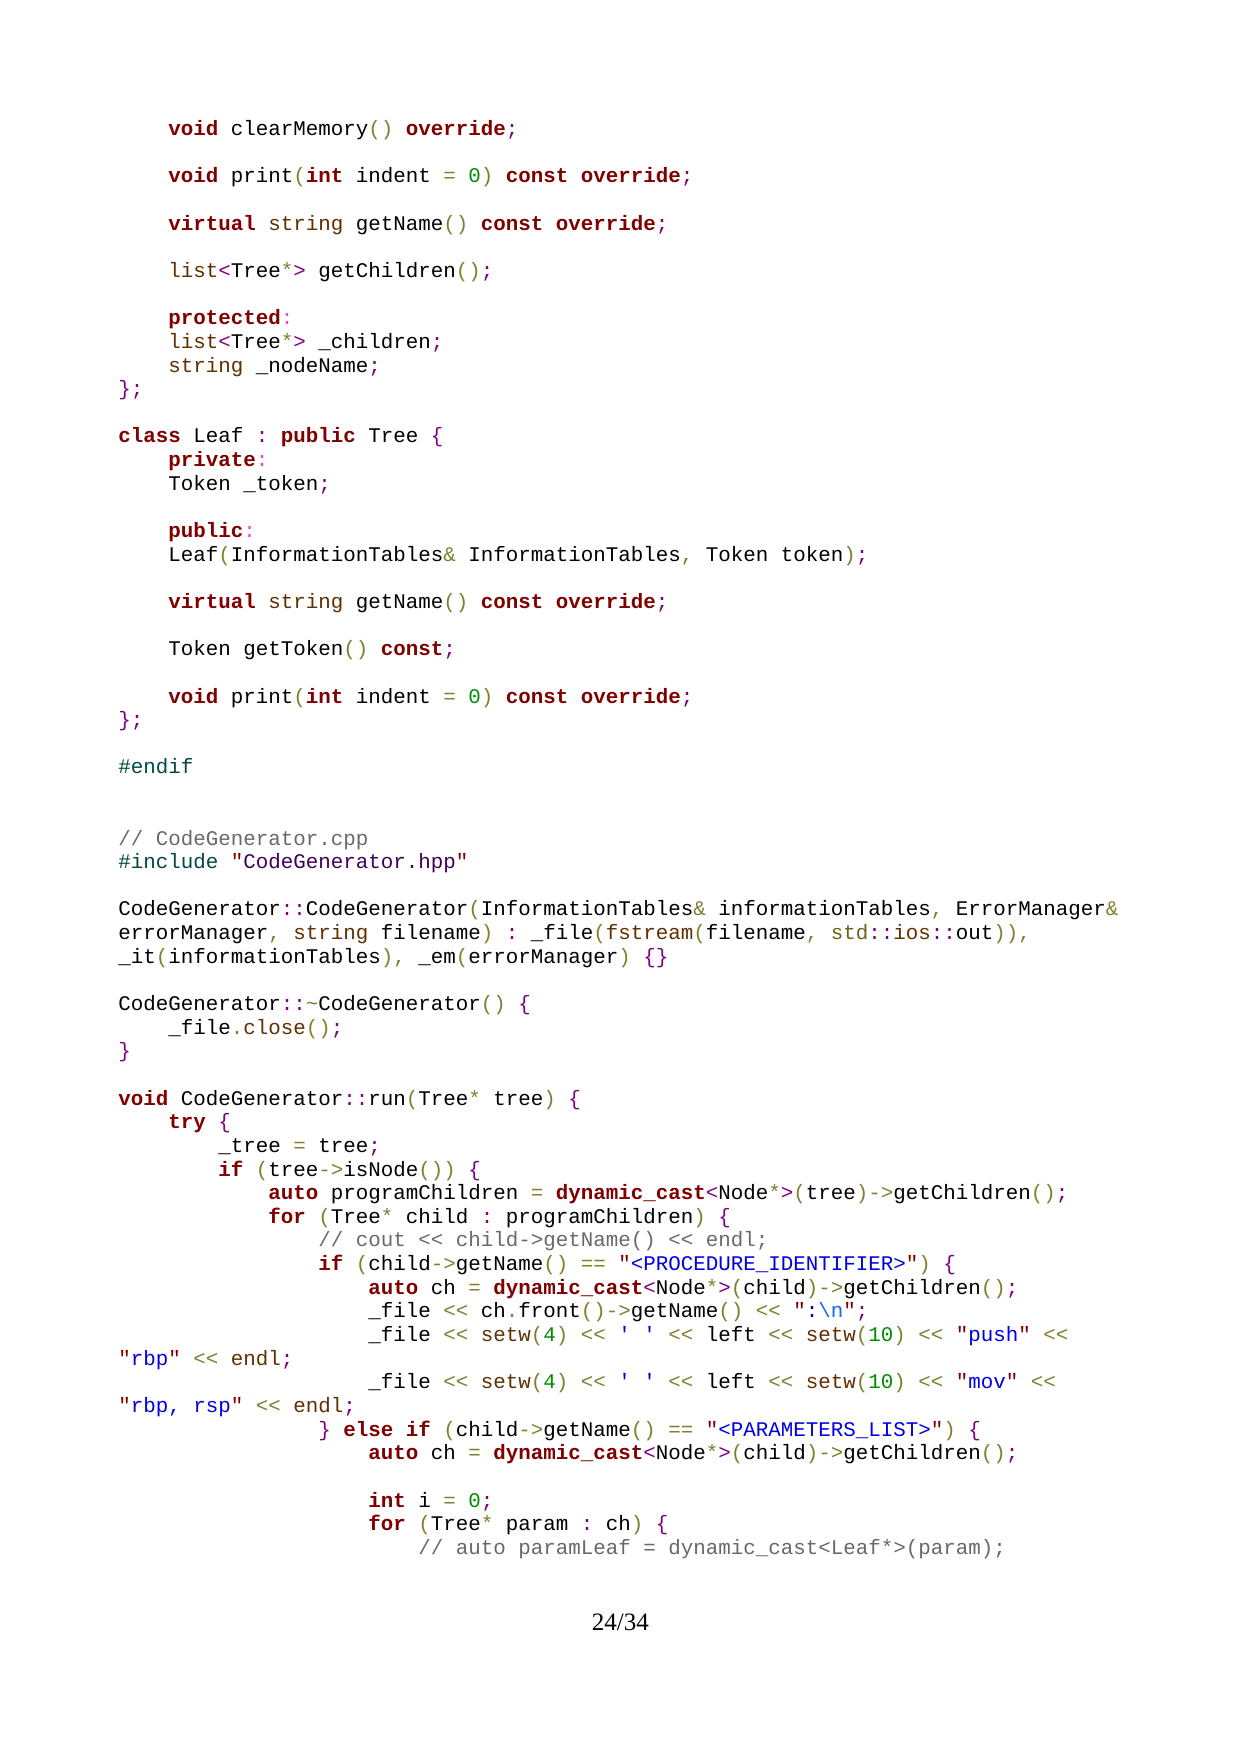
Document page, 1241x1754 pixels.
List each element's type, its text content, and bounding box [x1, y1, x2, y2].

text public: [118, 520, 1122, 544]
text void print(int indent = 0) const override; [118, 686, 1122, 709]
text class Leaf : public Tree { [118, 426, 1122, 449]
text virtual string getName() const override; [118, 591, 1122, 615]
text virtual string getName() const override; [118, 213, 1122, 236]
text int i = 0; [118, 1489, 1122, 1513]
text _file.close(); [118, 1017, 1122, 1040]
text if (child->getName() == "<PROCEDURE_IDENTIFIER>") { [118, 1253, 1122, 1277]
text } else if (child->getName() == "<PARAMETERS_LIST>") { [118, 1419, 1122, 1442]
text _file << setw(4) << ' ' << left << setw(10) << "push" << "rbp" << endl; [118, 1324, 1122, 1371]
text // cout << child->getName() << endl; [118, 1229, 1122, 1253]
text CodeGenerator::~CodeGenerator() { [118, 993, 1122, 1017]
text }; [118, 378, 1122, 402]
text } [118, 1040, 1122, 1064]
text string _nodeName; [118, 354, 1122, 378]
text // CodeGenerator.cpp [118, 827, 1122, 851]
text auto ch = dynamic_cast<Node*>(child)->getChildren(); [118, 1442, 1122, 1466]
text _file << setw(4) << ' ' << left << setw(10) << "mov" << "rbp, rsp" << endl; [118, 1371, 1122, 1419]
text void CodeGenerator::run(Tree* tree) { [118, 1088, 1122, 1111]
text Token getToken() const; [118, 638, 1122, 662]
text auto programChildren = dynamic_cast<Node*>(tree)->getChildren(); [118, 1182, 1122, 1206]
text #endif [118, 757, 1122, 780]
text }; [118, 709, 1122, 733]
text for (Tree* param : ch) { [118, 1513, 1122, 1537]
text list<Tree*> _children; [118, 331, 1122, 354]
text list<Tree*> getChildren(); [118, 260, 1122, 284]
text _file << ch.front()->getName() << ":\n"; [118, 1300, 1122, 1324]
text protected: [118, 307, 1122, 331]
text auto ch = dynamic_cast<Node*>(child)->getChildren(); [118, 1277, 1122, 1300]
text void clearMemory() override; [118, 118, 1122, 142]
text Leaf(InformationTables& InformationTables, Token token); [118, 544, 1122, 567]
text if (tree->isNode()) { [118, 1158, 1122, 1182]
text CodeGenerator::CodeGenerator(InformationTables& informationTables, ErrorManager& errorManager, string filename) : _file(fstream(filename, std::ios::out)), _it(informationTables), _em(errorManager) {} [118, 898, 1122, 969]
text try { [118, 1111, 1122, 1135]
text #include "CodeGenerator.hpp" [118, 851, 1122, 875]
text Token _token; [118, 473, 1122, 496]
text for (Tree* child : programChildren) { [118, 1206, 1122, 1229]
text void print(int indent = 0) const override; [118, 165, 1122, 189]
text private: [118, 449, 1122, 473]
text _tree = tree; [118, 1135, 1122, 1158]
text // auto paramLeaf = dynamic_cast<Leaf*>(param); [118, 1537, 1122, 1561]
